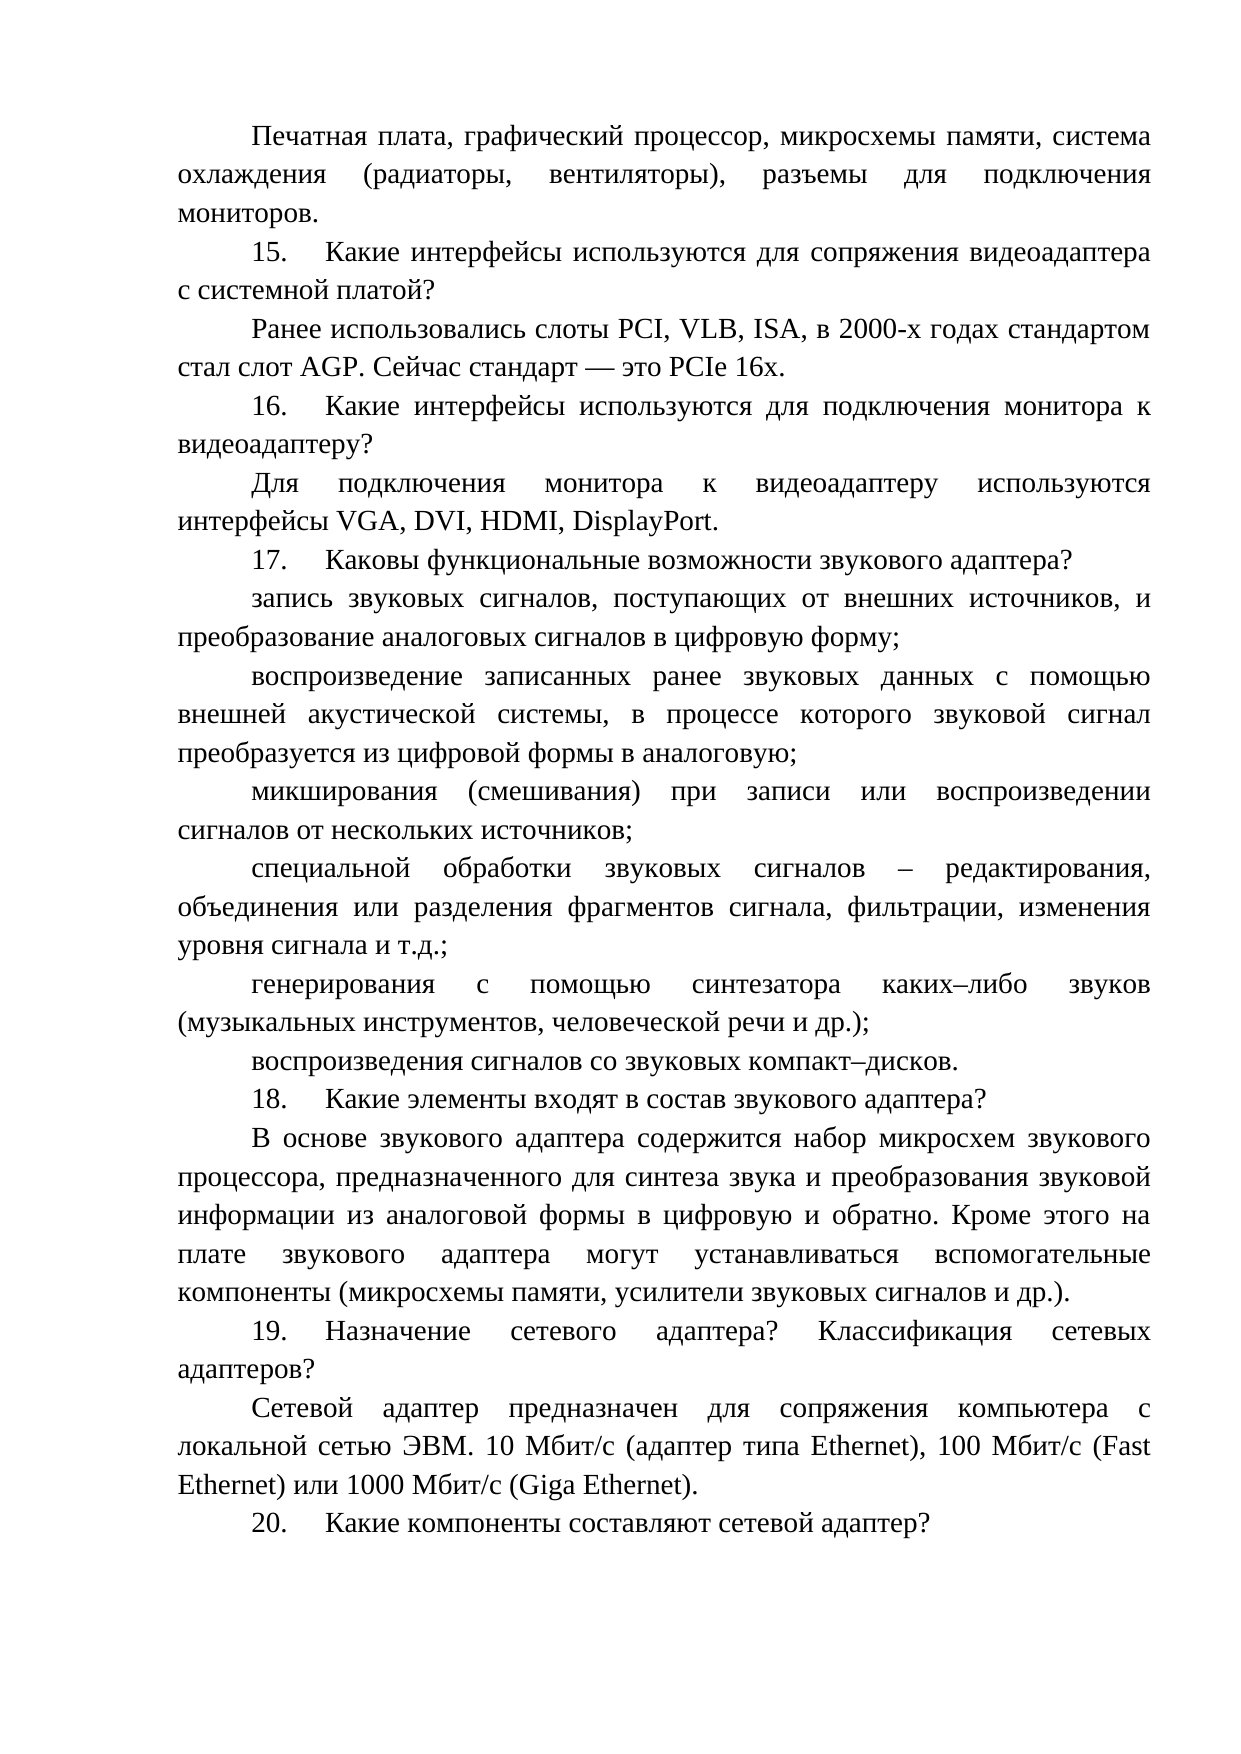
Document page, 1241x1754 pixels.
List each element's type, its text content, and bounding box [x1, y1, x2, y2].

list Какие элементы входят в состав звукового адаптера? [177, 1082, 1152, 1115]
list Каковы функциональные возможности звукового адаптера? [177, 542, 1152, 576]
text запись звуковых сигналов, поступающих от внешних источников, и преобразование аналоговых сигналов в цифровую форму; [177, 581, 1152, 653]
text воспроизведение записанных ранее звуковых данных с помощью внешней акустической системы, в процессе которого звуковой сигнал преобразуется из цифровой формы в аналоговую; [177, 658, 1152, 768]
text В основе звукового адаптера содержится набор микросхем звукового процессора, предназначенного для синтеза звука и преобразования звуковой информации из аналоговой формы в цифровую и обратно. Кроме этого на плате звукового адаптера могут устанавливаться вспомогательные компоненты (микросхемы памяти, усилители звуковых сигналов и др.). [177, 1120, 1152, 1308]
text Для подключения монитора к видеоадаптеру используются интерфейсы VGA, DVI, HDMI, DisplayPort. [177, 465, 1152, 537]
text воспроизведения сигналов со звуковых компакт–дисков. [177, 1043, 1152, 1077]
text Сетевой адаптер предназначен для сопряжения компьютера с локальной сетью ЭВМ. 10 Мбит/с (адаптер типа Ethernet), 100 Мбит/с (Fast Ethernet) или 1000 Мбит/с (Giga Ethernet). [177, 1390, 1152, 1501]
text специальной обработки звуковых сигналов – редактирования, объединения или разделения фрагментов сигнала, фильтрации, изменения уровня сигнала и т.д.; [177, 850, 1152, 961]
text Печатная плата, графический процессор, микросхемы памяти, система охлаждения (радиаторы, вентиляторы), разъемы для подключения мониторов. [177, 118, 1152, 229]
text генерирования с помощью синтезатора каких–либо звуков (музыкальных инструментов, человеческой речи и др.); [177, 966, 1152, 1038]
list Какие интерфейсы используются для сопряжения видеоадаптера с системной платой? [177, 234, 1152, 306]
list Какие компоненты составляют сетевой адаптер? [177, 1506, 1152, 1539]
list Какие интерфейсы используются для подключения монитора к видеоадаптеру? [177, 388, 1152, 460]
text микширования (смешивания) при записи или воспроизведении сигналов от нескольких источников; [177, 773, 1152, 845]
list Назначение сетевого адаптера? Классификация сетевых адаптеров? [177, 1313, 1152, 1385]
text Ранее использовались слоты PCI, VLB, ISA, в 2000-х годах стандартом стал слот AGP. Сейчас стандарт — это PCIe 16x. [177, 311, 1152, 383]
